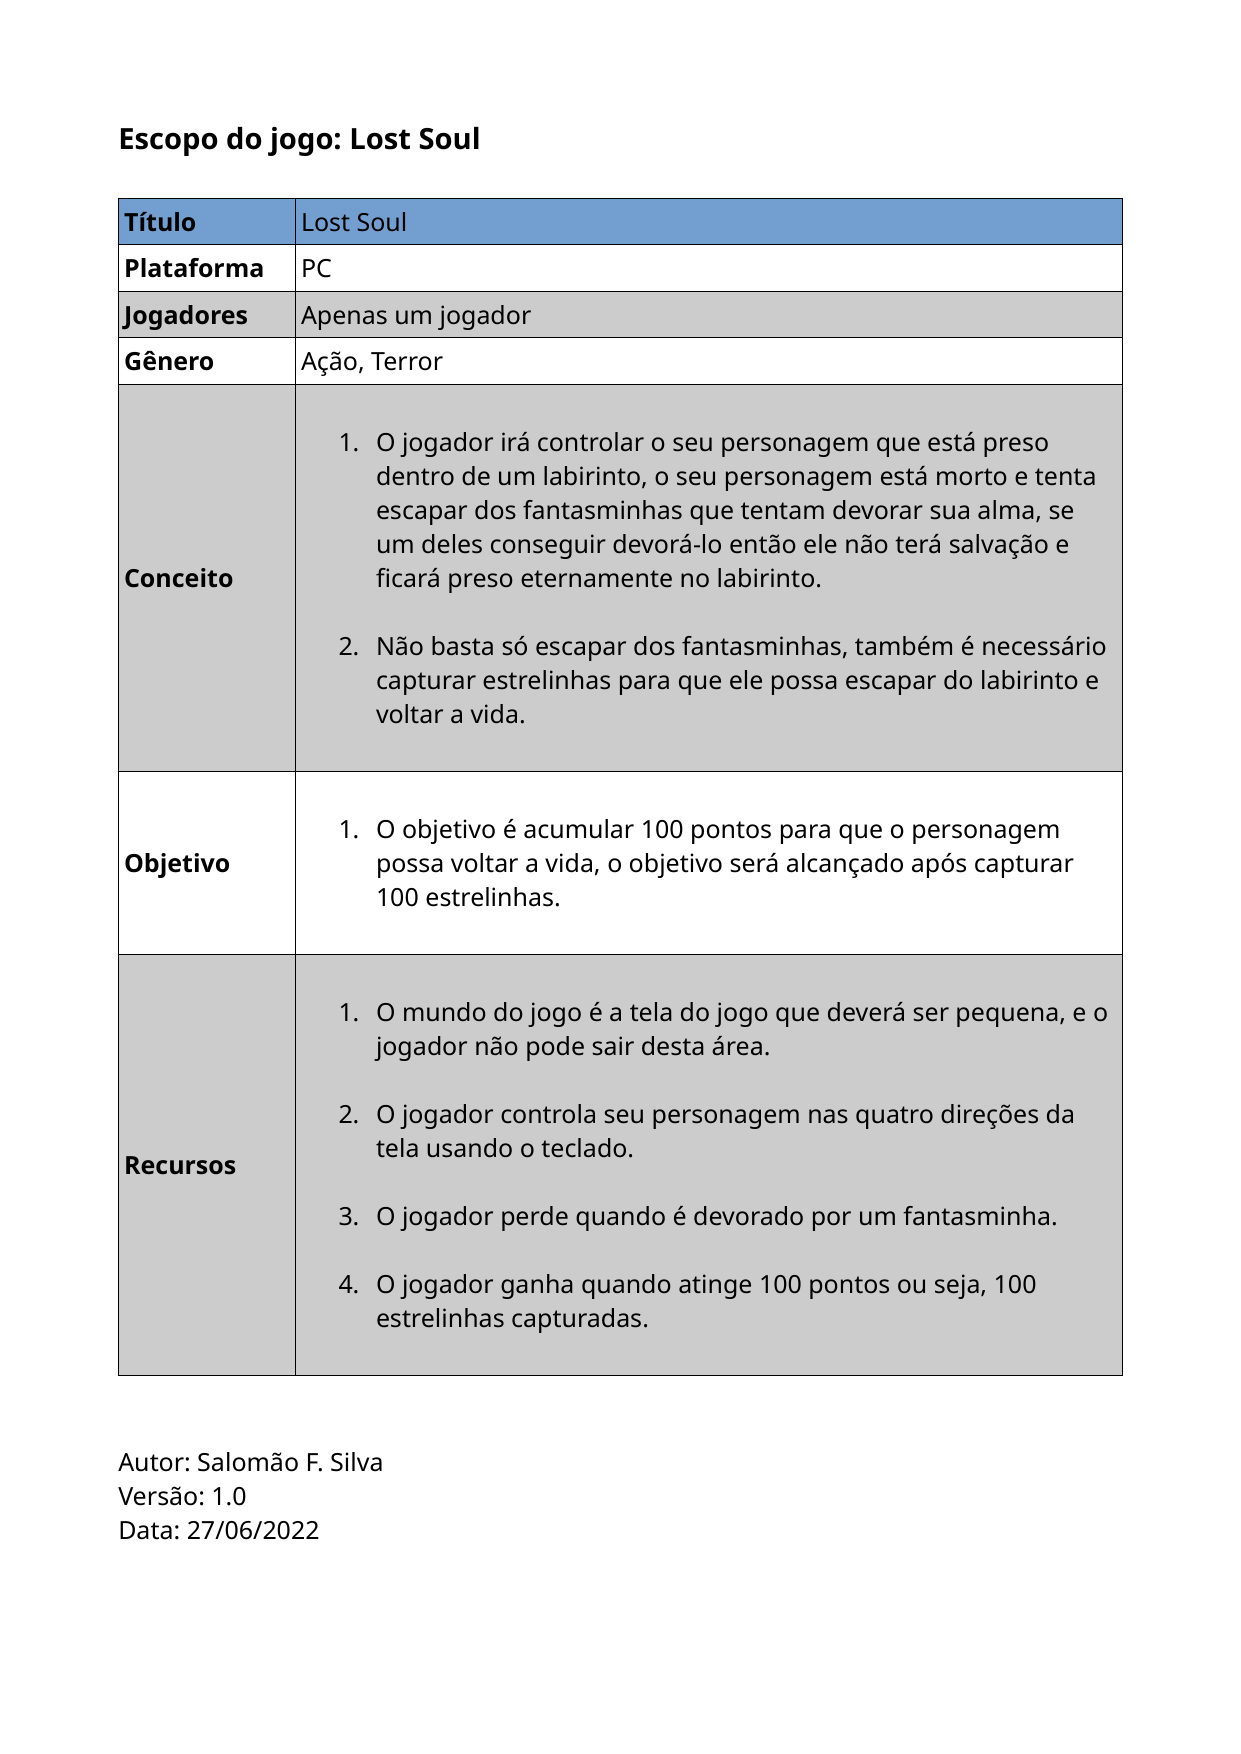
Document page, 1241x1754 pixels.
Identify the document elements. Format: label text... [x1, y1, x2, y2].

text Escopo do jogo: Lost Soul [118, 118, 1122, 158]
table_cell Recursos [119, 955, 295, 1375]
table_cell PC [296, 245, 1122, 291]
table_cell Ação, Terror [296, 338, 1122, 384]
table_header Lost Soul [296, 199, 1122, 244]
table_cell Conceito [119, 385, 295, 771]
table_cell Gênero [119, 338, 295, 384]
text Versão: 1.0 [118, 1478, 1122, 1512]
table_cell Apenas um jogador [296, 292, 1122, 337]
table_cell Plataforma [119, 245, 295, 291]
table_cell O mundo do jogo é a tela do jogo que deverá ser pequena, e o jogador não pode sair desta área. O jogador controla seu personagem nas quatro direções da tela usando o teclado. O jogador perde quando é devorado por um fantasminha. O jogador ganha quando atinge 100 pontos ou seja, 100 estrelinhas capturadas. [296, 955, 1122, 1375]
table_cell Jogadores [119, 292, 295, 337]
text Autor: Salomão F. Silva [118, 1444, 1122, 1478]
table_header Título [119, 199, 295, 244]
table_cell Objetivo [119, 772, 295, 954]
table_cell O objetivo é acumular 100 pontos para que o personagem possa voltar a vida, o objetivo será alcançado após capturar 100 estrelinhas. [296, 772, 1122, 954]
text Data: 27/06/2022 [118, 1512, 1122, 1546]
table_cell O jogador irá controlar o seu personagem que está preso dentro de um labirinto, o seu personagem está morto e tenta escapar dos fantasminhas que tentam devorar sua alma, se um deles conseguir devorá-lo então ele não terá salvação e ficará preso eternamente no labirinto. Não basta só escapar dos fantasminhas, também é necessário capturar estrelinhas para que ele possa escapar do labirinto e voltar a vida. [296, 385, 1122, 771]
